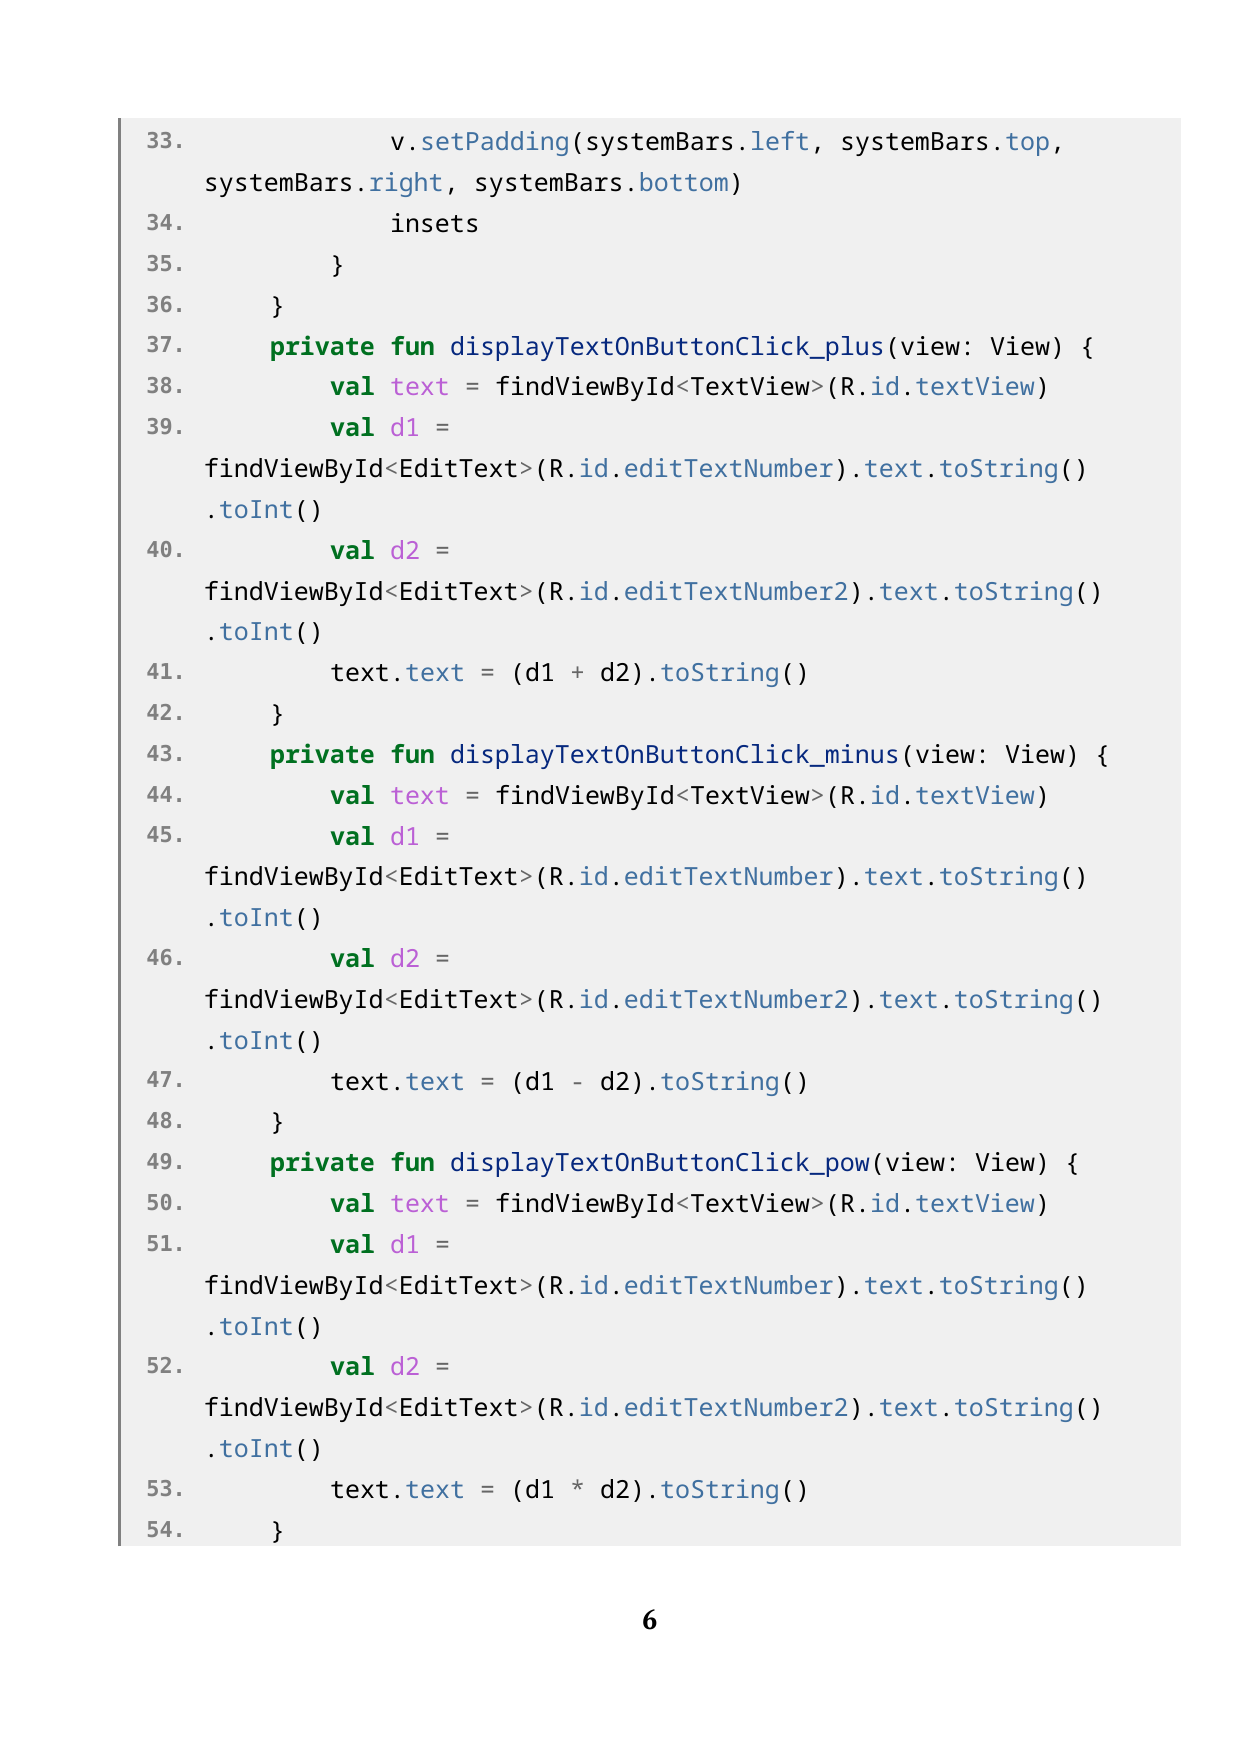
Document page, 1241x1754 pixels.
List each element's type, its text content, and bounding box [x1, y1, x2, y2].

list } [121, 281, 1181, 321]
list val text = findViewById<TextView>(R.id.textView) [121, 1180, 1181, 1220]
list private fun displayTextOnButtonClick_minus(view: View) { [121, 731, 1181, 771]
list } [121, 1506, 1181, 1546]
list val text = findViewById<TextView>(R.id.textView) [121, 363, 1181, 403]
list private fun displayTextOnButtonClick_pow(view: View) { [121, 1139, 1181, 1179]
list v.setPadding(systemBars.left, systemBars.top, systemBars.right, systemBars.bottom) [121, 118, 1181, 199]
list insets [121, 200, 1181, 240]
list .toInt() [121, 1302, 1181, 1342]
list } [121, 241, 1181, 281]
list .toInt() [121, 1016, 1181, 1056]
list val text = findViewById<TextView>(R.id.textView) [121, 771, 1181, 811]
list val d1 = findViewById<EditText>(R.id.editTextNumber).text.toString() [121, 812, 1181, 893]
list .toInt() [121, 486, 1181, 526]
list } [121, 690, 1181, 730]
list } [121, 1098, 1181, 1138]
list .toInt() [121, 608, 1181, 648]
list private fun displayTextOnButtonClick_plus(view: View) { [121, 322, 1181, 362]
list val d2 = findViewById<EditText>(R.id.editTextNumber2).text.toString() [121, 526, 1181, 607]
list .toInt() [121, 894, 1181, 934]
list val d2 = findViewById<EditText>(R.id.editTextNumber2).text.toString() [121, 1343, 1181, 1424]
list .toInt() [121, 1425, 1181, 1465]
list text.text = (d1 - d2).toString() [121, 1057, 1181, 1097]
list val d1 = findViewById<EditText>(R.id.editTextNumber).text.toString() [121, 404, 1181, 485]
list text.text = (d1 * d2).toString() [121, 1466, 1181, 1506]
list val d1 = findViewById<EditText>(R.id.editTextNumber).text.toString() [121, 1221, 1181, 1301]
list val d2 = findViewById<EditText>(R.id.editTextNumber2).text.toString() [121, 935, 1181, 1016]
list text.text = (d1 + d2).toString() [121, 649, 1181, 689]
